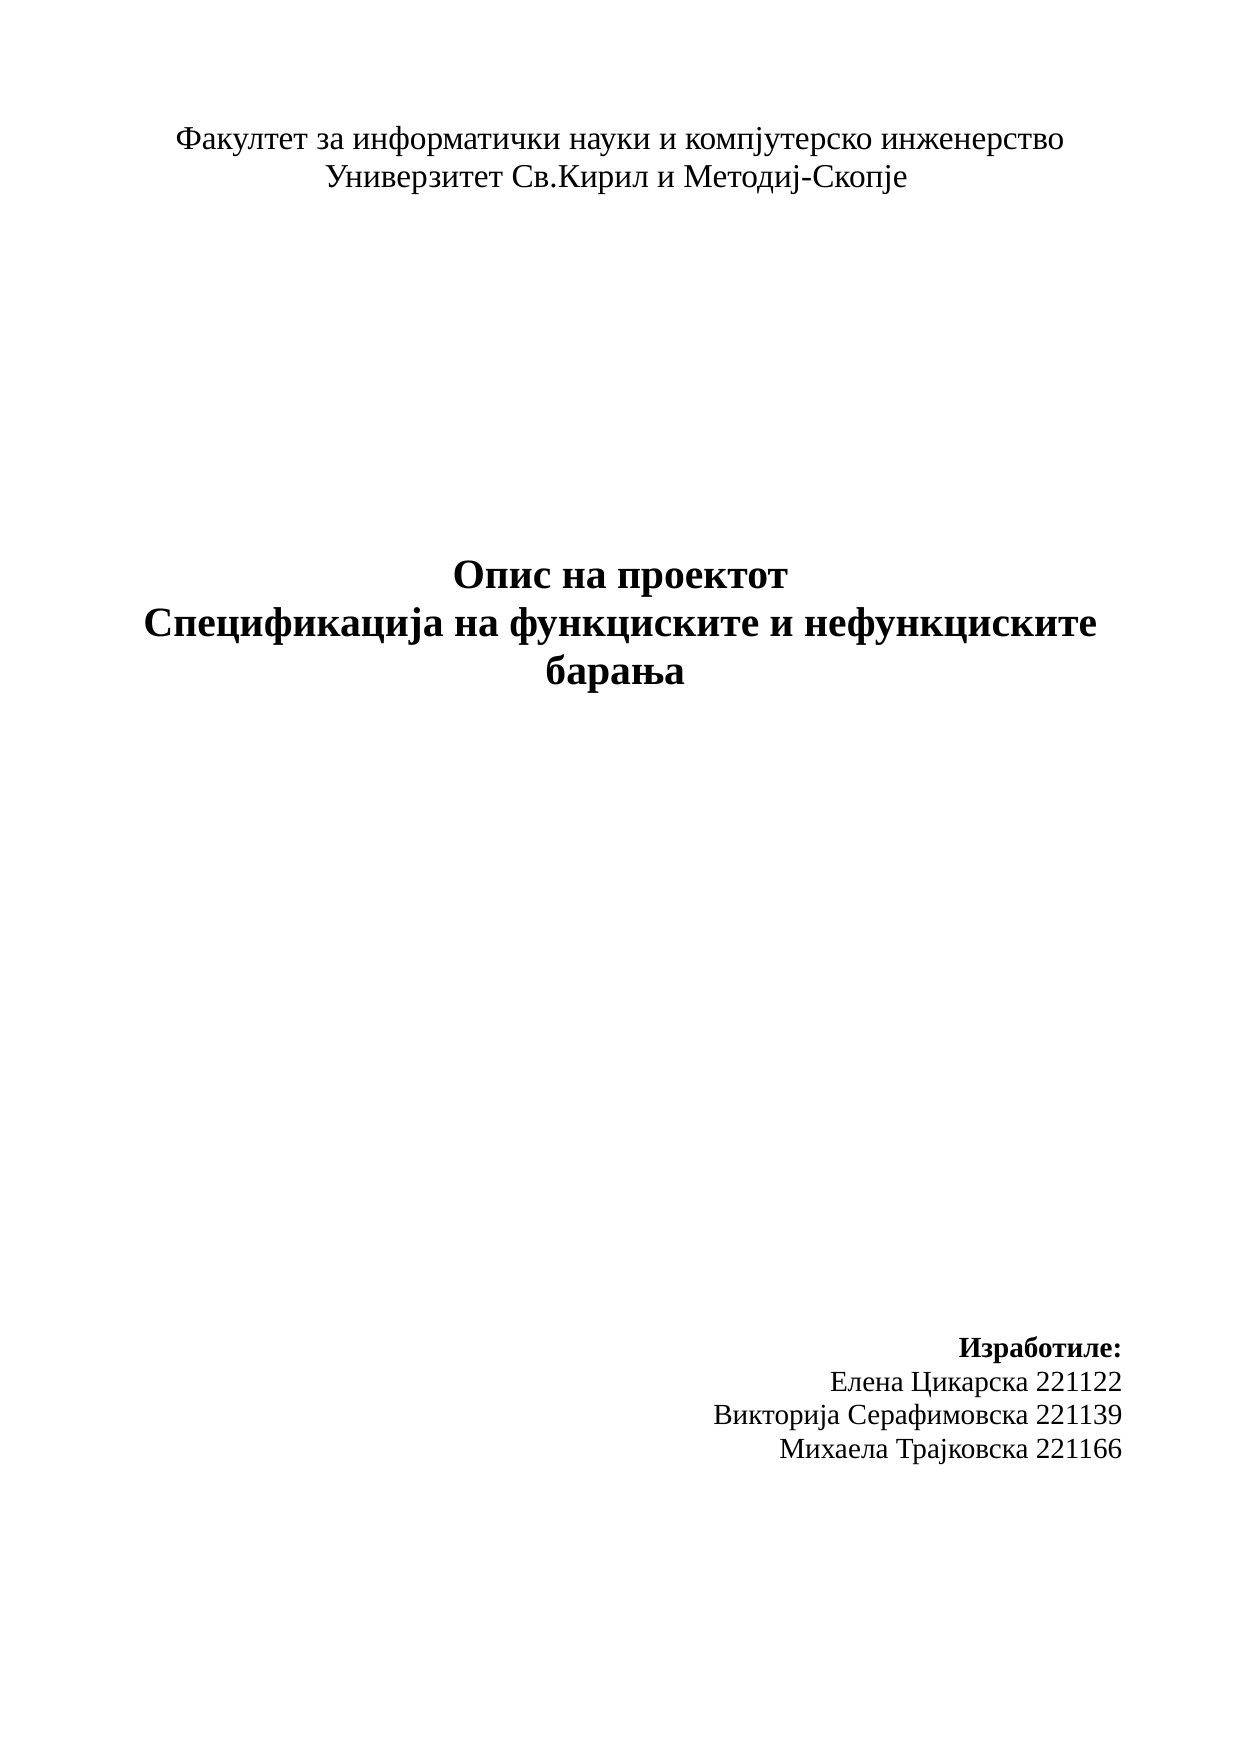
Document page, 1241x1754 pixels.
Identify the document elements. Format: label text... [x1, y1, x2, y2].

text Факултет за информатички науки и компјутерско инженерство [118, 118, 1122, 156]
text Универзитет Св.Кирил и Методиј-Скопје [118, 156, 1122, 195]
text Елена Цикарска 221122 [118, 1364, 1122, 1397]
text Михаела Трајковска 221166 [118, 1431, 1122, 1493]
text Опис на проектот Спецификациjа на функциските и нефункциските барања [118, 549, 1122, 693]
text Изработиле: [118, 1330, 1122, 1364]
text Викторија Серафимовска 221139 [118, 1397, 1122, 1431]
